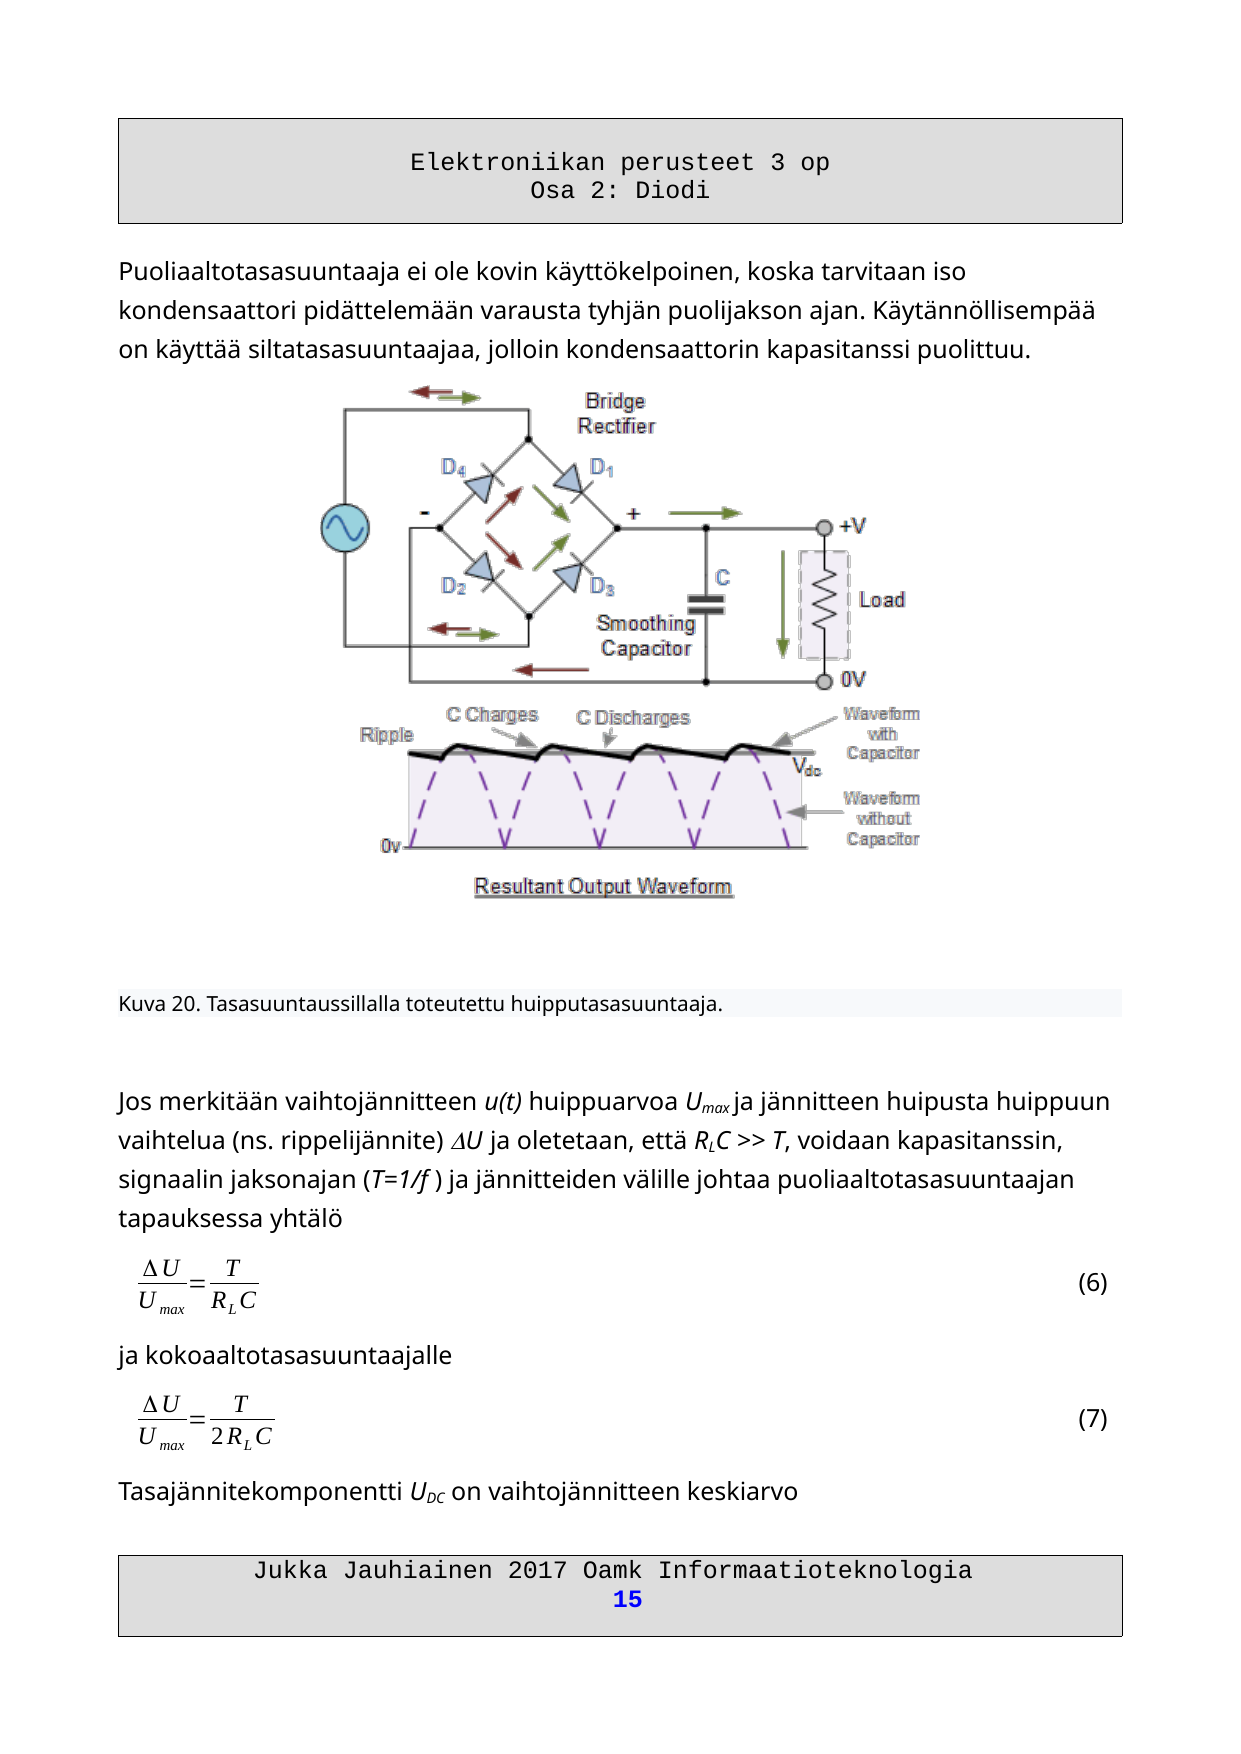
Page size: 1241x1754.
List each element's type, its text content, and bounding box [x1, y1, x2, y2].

text Jos merkitään vaihtojännitteen u(t) huippuarvoa Umax ja jännitteen huipusta huippuun vaihtelua (ns. rippelijännite) DU ja oletetaan, että RLC >> T, voidaan kapasitanssin, signaalin jaksonajan (T=1/f ) ja jännitteiden välille johtaa puoliaaltotasasuuntaajan tapauksessa yhtälö [118, 1084, 1122, 1235]
text (6) [118, 1255, 1122, 1318]
text Kuva 20. Tasasuuntaussillalla toteutettu huipputasasuuntaaja. [118, 989, 1122, 1017]
text (7) [118, 1391, 1122, 1454]
picture [320, 385, 920, 900]
text Tasajännitekomponentti UDC on vaihtojännitteen keskiarvo [118, 1473, 1122, 1507]
text Puoliaaltotasasuuntaaja ei ole kovin käyttökelpoinen, koska tarvitaan iso kondensaattori pidättelemään varausta tyhjän puolijakson ajan. Käytännöllisempää on käyttää siltatasasuuntaajaa, jolloin kondensaattorin kapasitanssi puolittuu. [118, 253, 1122, 366]
text ja kokoaaltotasasuuntaajalle [118, 1337, 1122, 1371]
